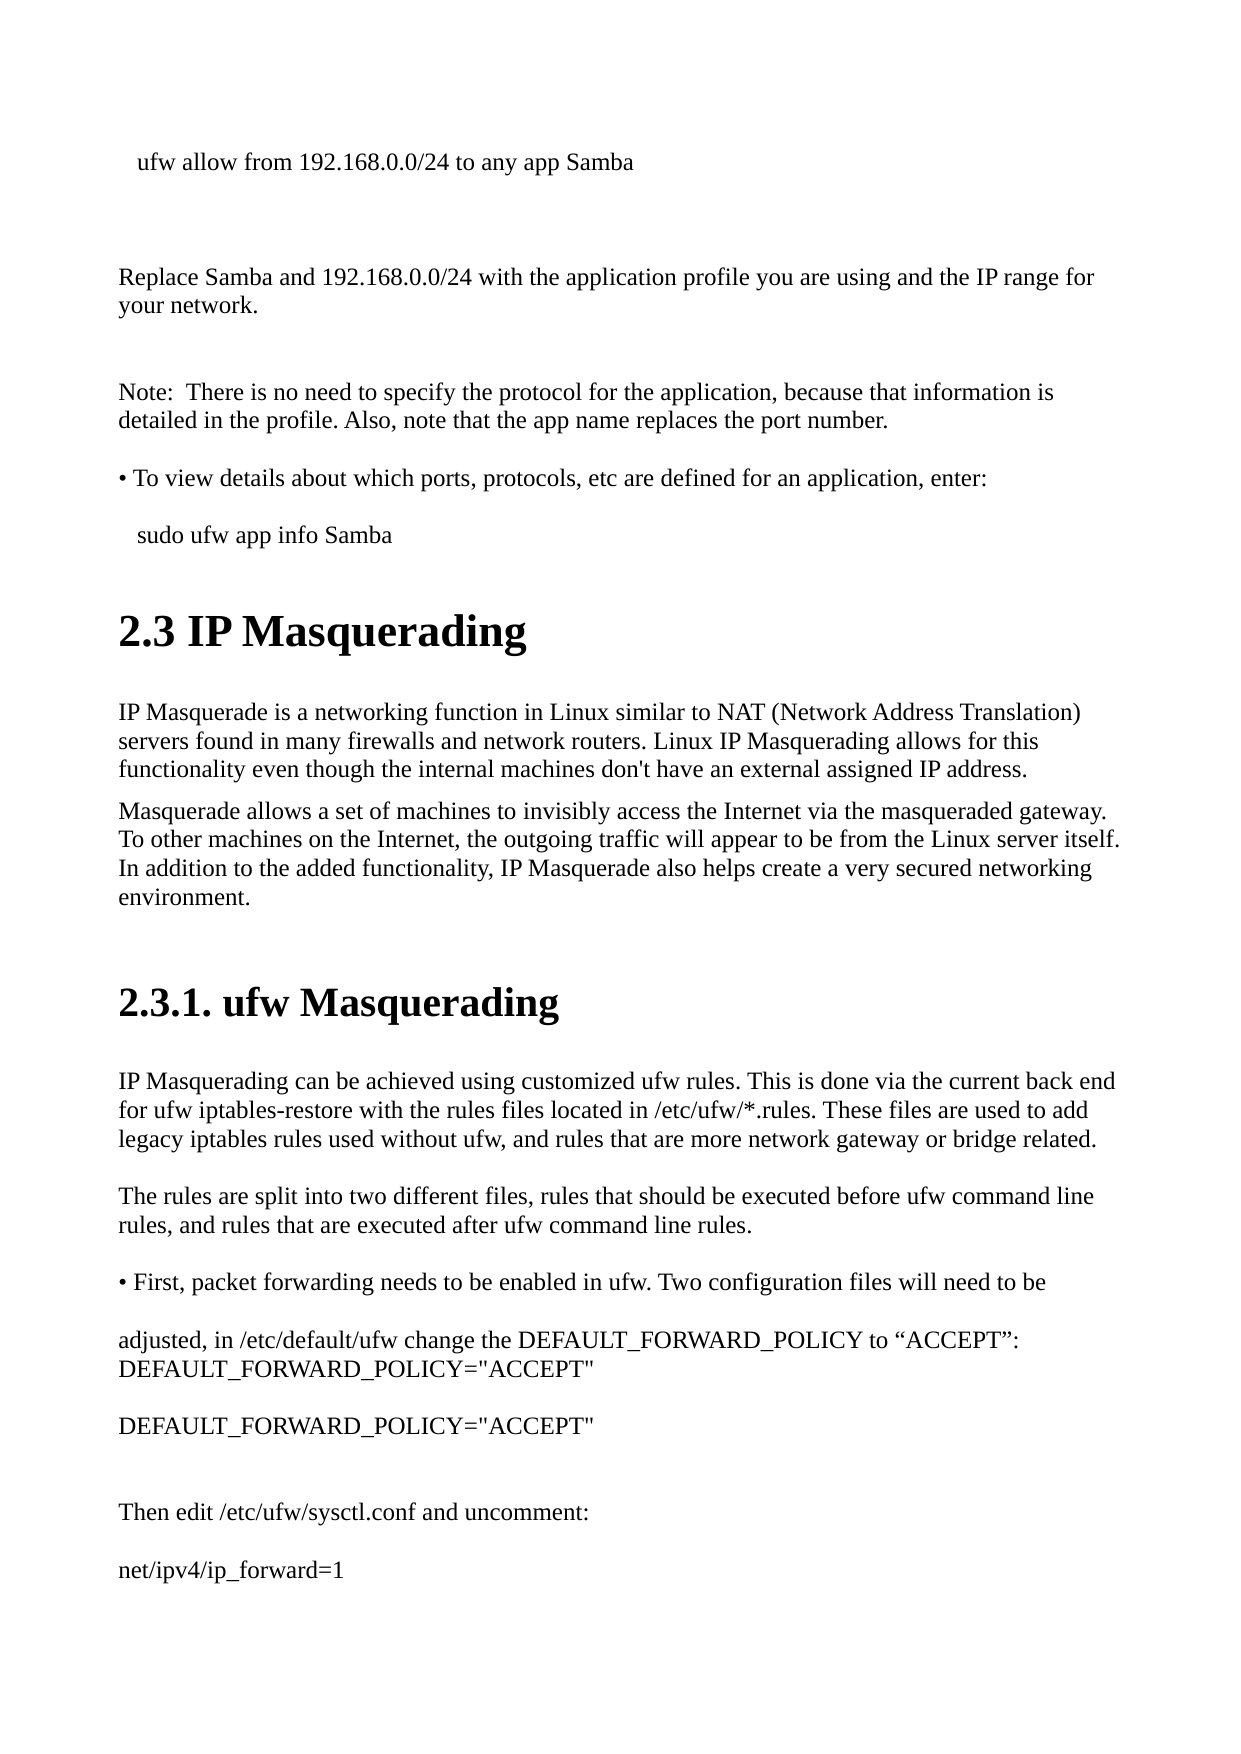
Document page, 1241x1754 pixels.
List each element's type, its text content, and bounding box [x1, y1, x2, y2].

text • First, packet forwarding needs to be enabled in ufw. Two configuration files will need to be [118, 1267, 1122, 1296]
text rules, and rules that are executed after ufw command line rules. [118, 1210, 1122, 1239]
text Note: There is no need to specify the protocol for the application, because that information is [118, 377, 1122, 406]
subtitle 2.3.1. ufw Masquerading [118, 977, 1122, 1025]
text ufw allow from 192.168.0.0/24 to any app Samba [118, 147, 1122, 176]
text IP Masquerade is a networking function in Linux similar to NAT (Network Address Translation) servers found in many firewalls and network routers. Linux IP Masquerading allows for this functionality even though the internal machines don't have an external assigned IP address. [118, 697, 1122, 783]
text Replace Samba and 192.168.0.0/24 with the application profile you are using and the IP range for [118, 262, 1122, 291]
text The rules are split into two different files, rules that should be executed before ufw command line [118, 1181, 1122, 1210]
text IP Masquerading can be achieved using customized ufw rules. This is done via the current back end for ufw iptables-restore with the rules files located in /etc/ufw/*.rules. These files are used to add legacy iptables rules used without ufw, and rules that are more network gateway or bridge related. [118, 1066, 1122, 1152]
text your network. [118, 291, 1122, 319]
text Masquerade allows a set of machines to invisibly access the Internet via the masqueraded gateway. To other machines on the Internet, the outgoing traffic will appear to be from the Linux server itself. In addition to the added functionality, IP Masquerade also helps create a very secured networking environment. [118, 796, 1122, 911]
text Then edit /etc/ufw/sysctl.conf and uncomment: [118, 1497, 1122, 1526]
text sudo ufw app info Samba [118, 521, 1122, 549]
text • To view details about which ports, protocols, etc are defined for an application, enter: [118, 463, 1122, 492]
text DEFAULT_FORWARD_POLICY="ACCEPT" [118, 1411, 1122, 1440]
subtitle 2.3 IP Masquerading [118, 603, 1122, 656]
text adjusted, in /etc/default/ufw change the DEFAULT_FORWARD_POLICY to “ACCEPT”: [118, 1325, 1122, 1354]
text DEFAULT_FORWARD_POLICY="ACCEPT" [118, 1354, 1122, 1382]
text net/ipv4/ip_forward=1 [118, 1555, 1122, 1584]
text detailed in the profile. Also, note that the app name replaces the port number. [118, 406, 1122, 434]
